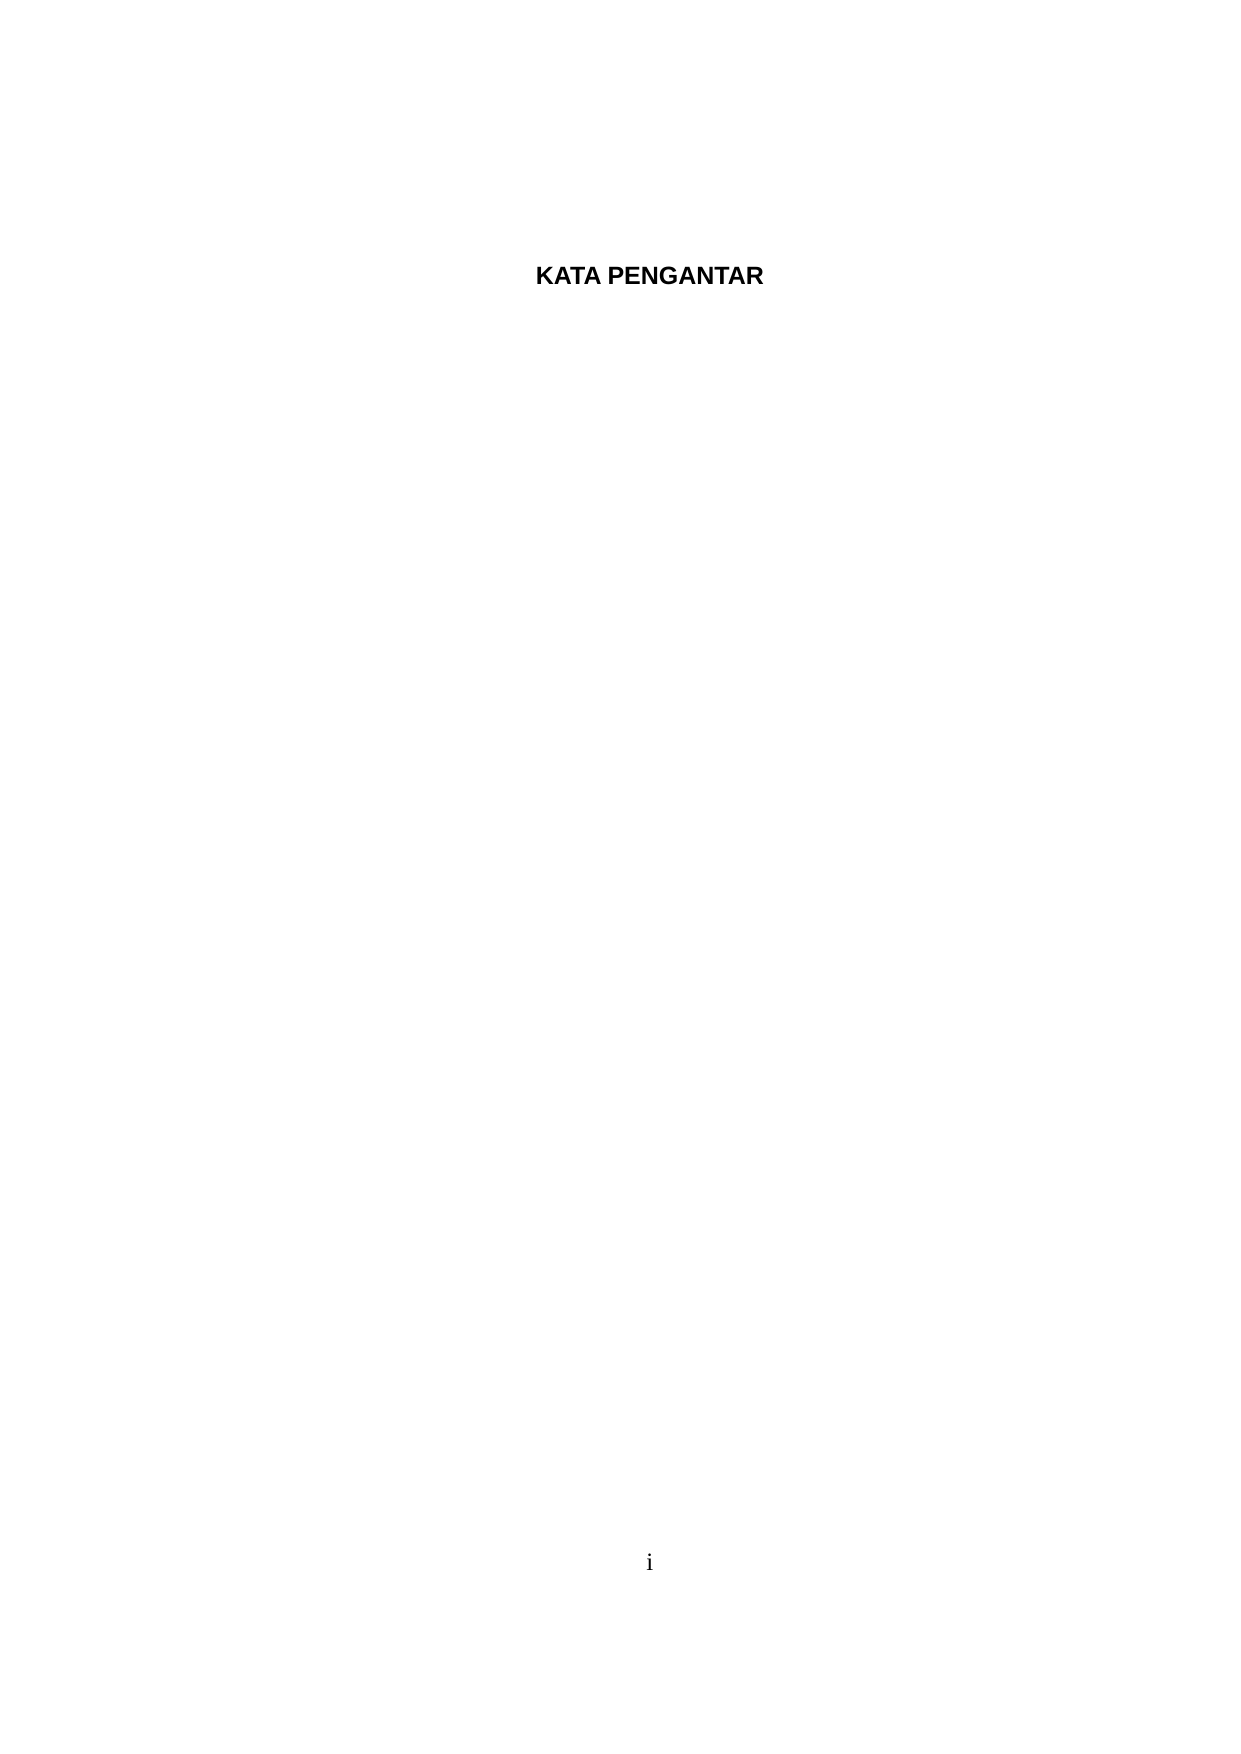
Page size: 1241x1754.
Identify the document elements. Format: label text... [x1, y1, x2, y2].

text KATA PENGANTAR [236, 261, 1063, 290]
